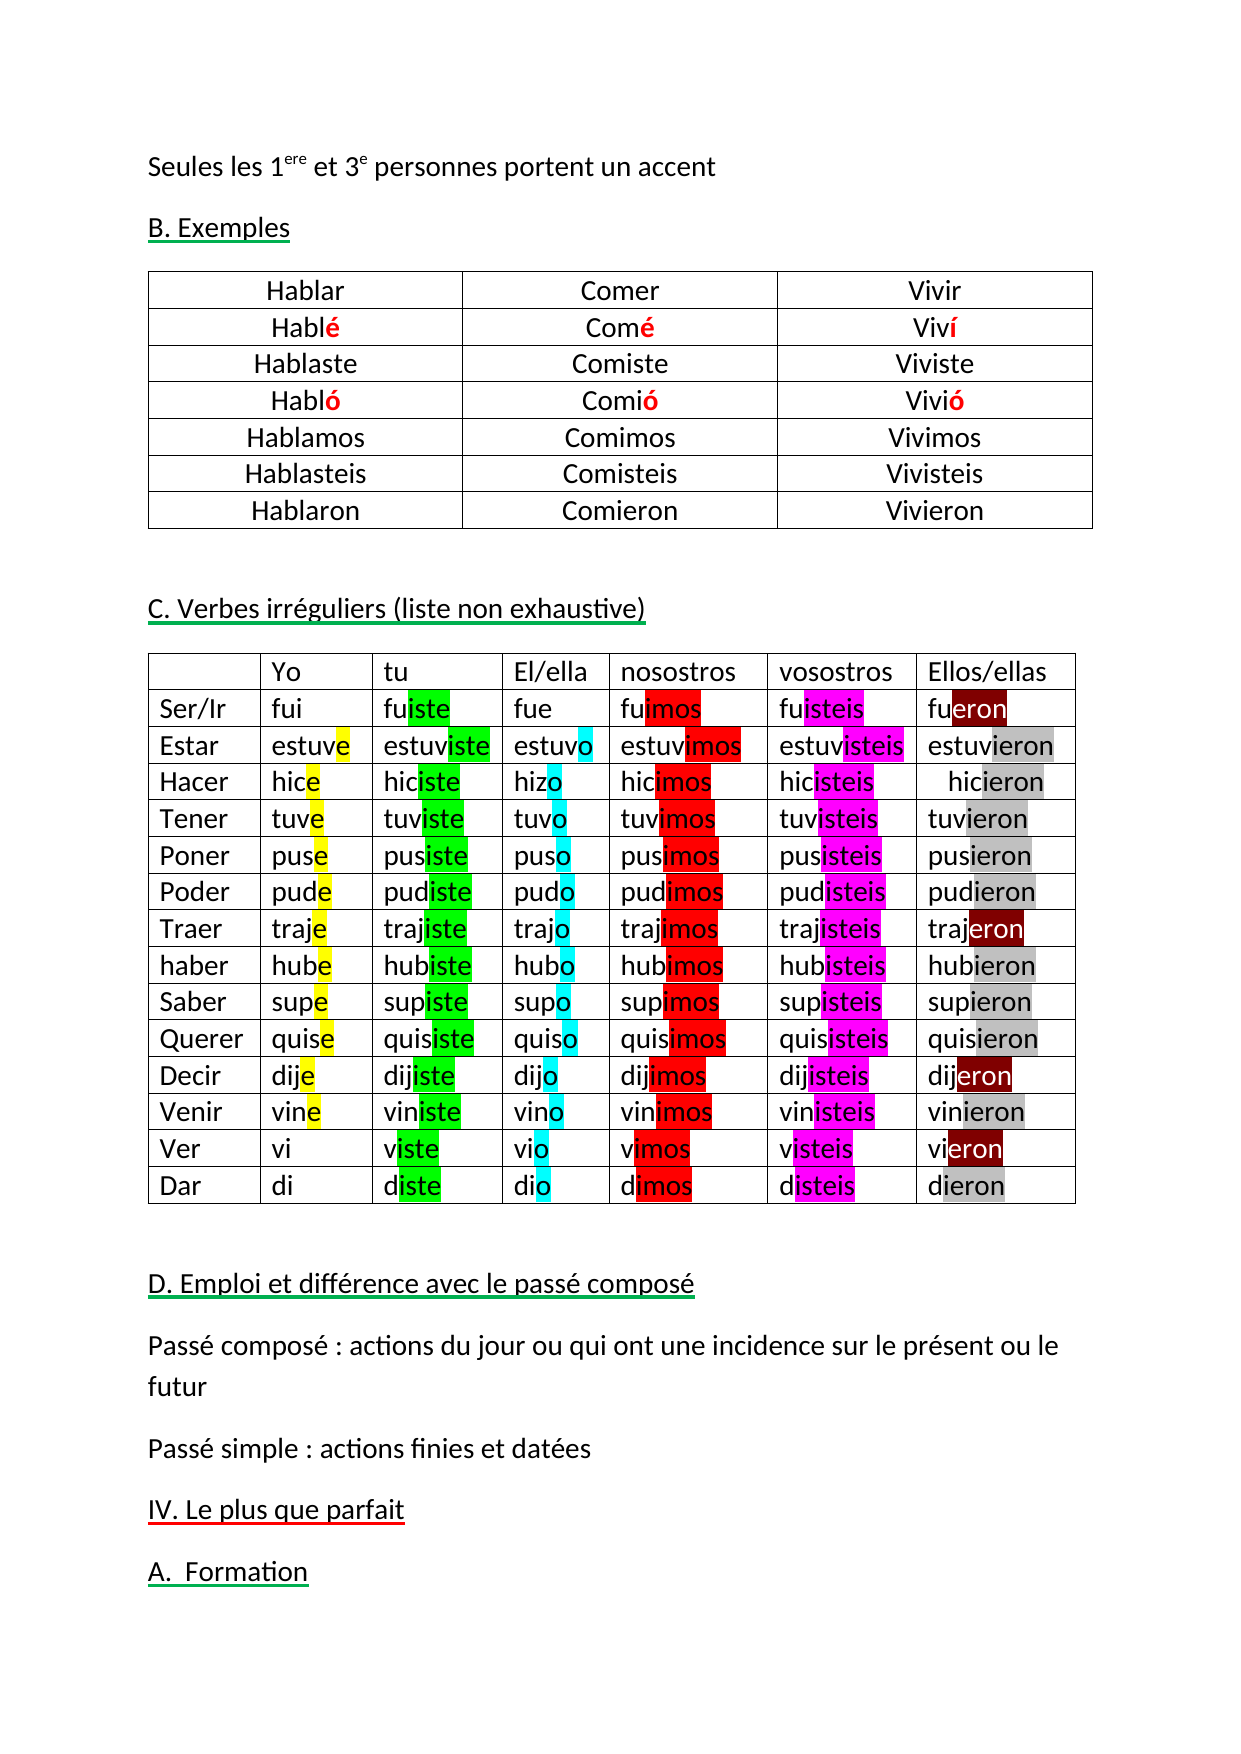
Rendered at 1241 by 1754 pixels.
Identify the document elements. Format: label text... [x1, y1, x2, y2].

table_cell vi [261, 1130, 372, 1166]
table_cell puse [261, 837, 372, 872]
table_cell Hablé [149, 309, 462, 344]
table_cell dijeron [917, 1057, 1075, 1092]
table_cell viniste [373, 1094, 502, 1129]
table_cell vinisteis [768, 1094, 916, 1129]
table_cell hiciste [373, 764, 502, 799]
table_cell dieron [917, 1167, 1075, 1202]
table_cell Vivisteis [778, 456, 1092, 491]
table_cell traje [261, 910, 372, 946]
table_cell vine [261, 1094, 372, 1129]
table_cell trajo [503, 910, 609, 946]
table_cell supieron [917, 984, 1075, 1019]
table_cell estuve [261, 727, 372, 762]
table_cell dimos [610, 1167, 767, 1202]
table_cell supiste [373, 984, 502, 1019]
table_cell visteis [768, 1130, 916, 1166]
table_header nosostros [610, 654, 767, 689]
table_cell vinieron [917, 1094, 1075, 1129]
table_cell Comió [463, 382, 777, 418]
table_cell estuvieron [917, 727, 1075, 762]
table_cell Comieron [463, 492, 777, 528]
table_cell quisiste [373, 1020, 502, 1056]
table_cell supo [503, 984, 609, 1019]
table_cell disteis [768, 1167, 916, 1202]
table_cell quiso [503, 1020, 609, 1056]
table_cell tuve [261, 800, 372, 836]
table_cell trajisteis [768, 910, 916, 946]
table_cell Dar [149, 1167, 260, 1202]
table_cell Comisteis [463, 456, 777, 491]
table_header Yo [261, 654, 372, 689]
table_cell pude [261, 874, 372, 909]
table_header vosostros [768, 654, 916, 689]
table_cell vino [503, 1094, 609, 1129]
table_cell hube [261, 947, 372, 982]
table_cell fuisteis [768, 690, 916, 726]
table_cell hizo [503, 764, 609, 799]
text Passé simple : actions finies et datées [148, 1430, 1093, 1465]
table_cell supe [261, 984, 372, 1019]
table_cell dio [503, 1167, 609, 1202]
table_cell Hacer [149, 764, 260, 799]
table_cell pusisteis [768, 837, 916, 872]
text A. Formation [148, 1553, 1093, 1589]
table_cell pudo [503, 874, 609, 909]
table_cell supimos [610, 984, 767, 1019]
text B. Exemples [148, 209, 1093, 245]
table_cell fue [503, 690, 609, 726]
table_cell hubo [503, 947, 609, 982]
table_cell Hablaste [149, 346, 462, 381]
table_cell fuimos [610, 690, 767, 726]
table_cell Comiste [463, 346, 777, 381]
table_cell hubieron [917, 947, 1075, 982]
table_cell Poder [149, 874, 260, 909]
table_cell estuviste [373, 727, 502, 762]
table_cell hicimos [610, 764, 767, 799]
table_cell Comimos [463, 419, 777, 454]
table_cell hice [261, 764, 372, 799]
table_cell quisisteis [768, 1020, 916, 1056]
table_cell Poner [149, 837, 260, 872]
table_cell vio [503, 1130, 609, 1166]
table_cell dijimos [610, 1057, 767, 1092]
table_cell trajiste [373, 910, 502, 946]
table_header [149, 654, 260, 689]
table_cell fui [261, 690, 372, 726]
table_cell quisimos [610, 1020, 767, 1056]
table_cell diste [373, 1167, 502, 1202]
table_cell haber [149, 947, 260, 982]
table_cell pusimos [610, 837, 767, 872]
table_cell estuvisteis [768, 727, 916, 762]
table_cell hicieron [917, 764, 1075, 799]
table_cell Estar [149, 727, 260, 762]
text C. Verbes irréguliers (liste non exhaustive) [148, 591, 1093, 626]
table_cell pudimos [610, 874, 767, 909]
table_cell Tener [149, 800, 260, 836]
table_cell Comé [463, 309, 777, 344]
table_cell di [261, 1167, 372, 1202]
table_header Hablar [149, 272, 462, 308]
table_cell fueron [917, 690, 1075, 726]
table_cell dijo [503, 1057, 609, 1092]
table_header El/ella [503, 654, 609, 689]
table_cell Hablaron [149, 492, 462, 528]
table_cell dije [261, 1057, 372, 1092]
table_cell vimos [610, 1130, 767, 1166]
table_cell Habló [149, 382, 462, 418]
table_cell dijisteis [768, 1057, 916, 1092]
table_cell Venir [149, 1094, 260, 1129]
table_cell fuiste [373, 690, 502, 726]
text Passé composé : actions du jour ou qui ont une incidence sur le présent ou le futur [148, 1327, 1093, 1403]
table_cell pudiste [373, 874, 502, 909]
table_cell tuvisteis [768, 800, 916, 836]
table_cell Querer [149, 1020, 260, 1056]
table_cell Hablamos [149, 419, 462, 454]
table_cell tuvieron [917, 800, 1075, 836]
table_cell trajeron [917, 910, 1075, 946]
table_cell dijiste [373, 1057, 502, 1092]
text D. Emploi et différence avec le passé composé [148, 1265, 1093, 1301]
table_cell vinimos [610, 1094, 767, 1129]
table_cell estuvimos [610, 727, 767, 762]
table_cell Saber [149, 984, 260, 1019]
table_cell tuvo [503, 800, 609, 836]
table_cell viste [373, 1130, 502, 1166]
table_cell pusieron [917, 837, 1075, 872]
table_cell vieron [917, 1130, 1075, 1166]
table_header tu [373, 654, 502, 689]
table_cell Vivieron [778, 492, 1092, 528]
table_cell pusiste [373, 837, 502, 872]
table_cell Viví [778, 309, 1092, 344]
table_cell estuvo [503, 727, 609, 762]
table_header Ellos/ellas [917, 654, 1075, 689]
table_header Comer [463, 272, 777, 308]
table_cell trajimos [610, 910, 767, 946]
table_cell hicisteis [768, 764, 916, 799]
table_cell supisteis [768, 984, 916, 1019]
table_cell Hablasteis [149, 456, 462, 491]
table_cell hubiste [373, 947, 502, 982]
table_cell Ser/Ir [149, 690, 260, 726]
text Seules les 1ere et 3e personnes portent un accent [148, 148, 1093, 183]
table_cell Ver [149, 1130, 260, 1166]
table_cell puso [503, 837, 609, 872]
table_cell Vivimos [778, 419, 1092, 454]
table_cell pudisteis [768, 874, 916, 909]
table_cell Viviste [778, 346, 1092, 381]
table_cell hubisteis [768, 947, 916, 982]
table_cell hubimos [610, 947, 767, 982]
table_cell tuviste [373, 800, 502, 836]
table_cell Traer [149, 910, 260, 946]
table_cell pudieron [917, 874, 1075, 909]
table_cell quisieron [917, 1020, 1075, 1056]
table_cell tuvimos [610, 800, 767, 836]
table_header Vivir [778, 272, 1092, 308]
table_cell Vivió [778, 382, 1092, 418]
table_cell Decir [149, 1057, 260, 1092]
table_cell quise [261, 1020, 372, 1056]
text IV. Le plus que parfait [148, 1491, 1093, 1527]
